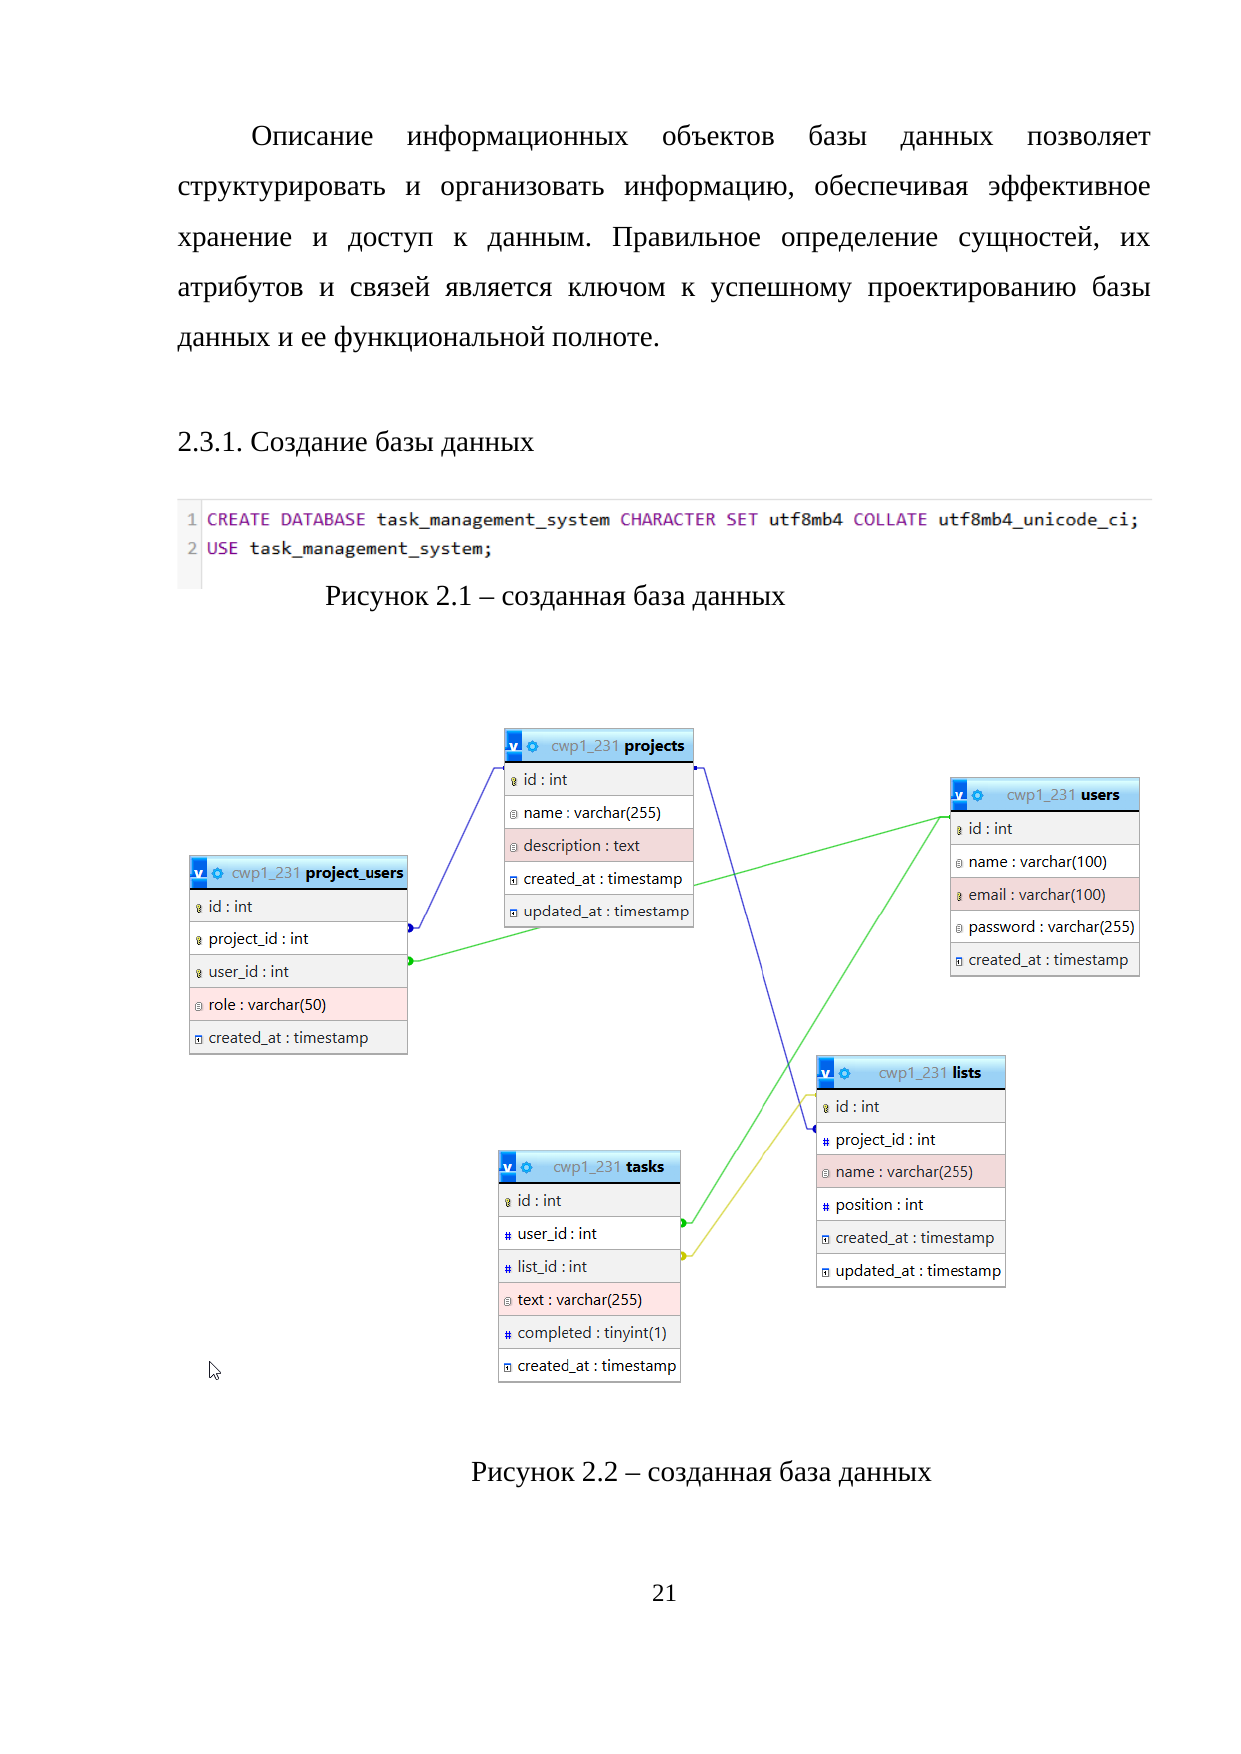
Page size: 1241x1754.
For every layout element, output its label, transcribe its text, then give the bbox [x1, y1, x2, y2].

text [177, 460, 1152, 487]
subtitle 2.3.1. Создание базы данных [177, 424, 1152, 458]
text Рисунок 2.2 – созданная база данных [177, 1387, 1152, 1488]
text Рисунок 2.1 – созданная база данных [177, 589, 1152, 612]
text Описание информационных объектов базы данных позволяет структурировать и организовать информацию, обеспечивая эффективное хранение и доступ к данным. Правильное определение сущностей, их атрибутов и связей является ключом к успешному проектированию базы данных и ее функциональной полноте. [177, 118, 1152, 353]
